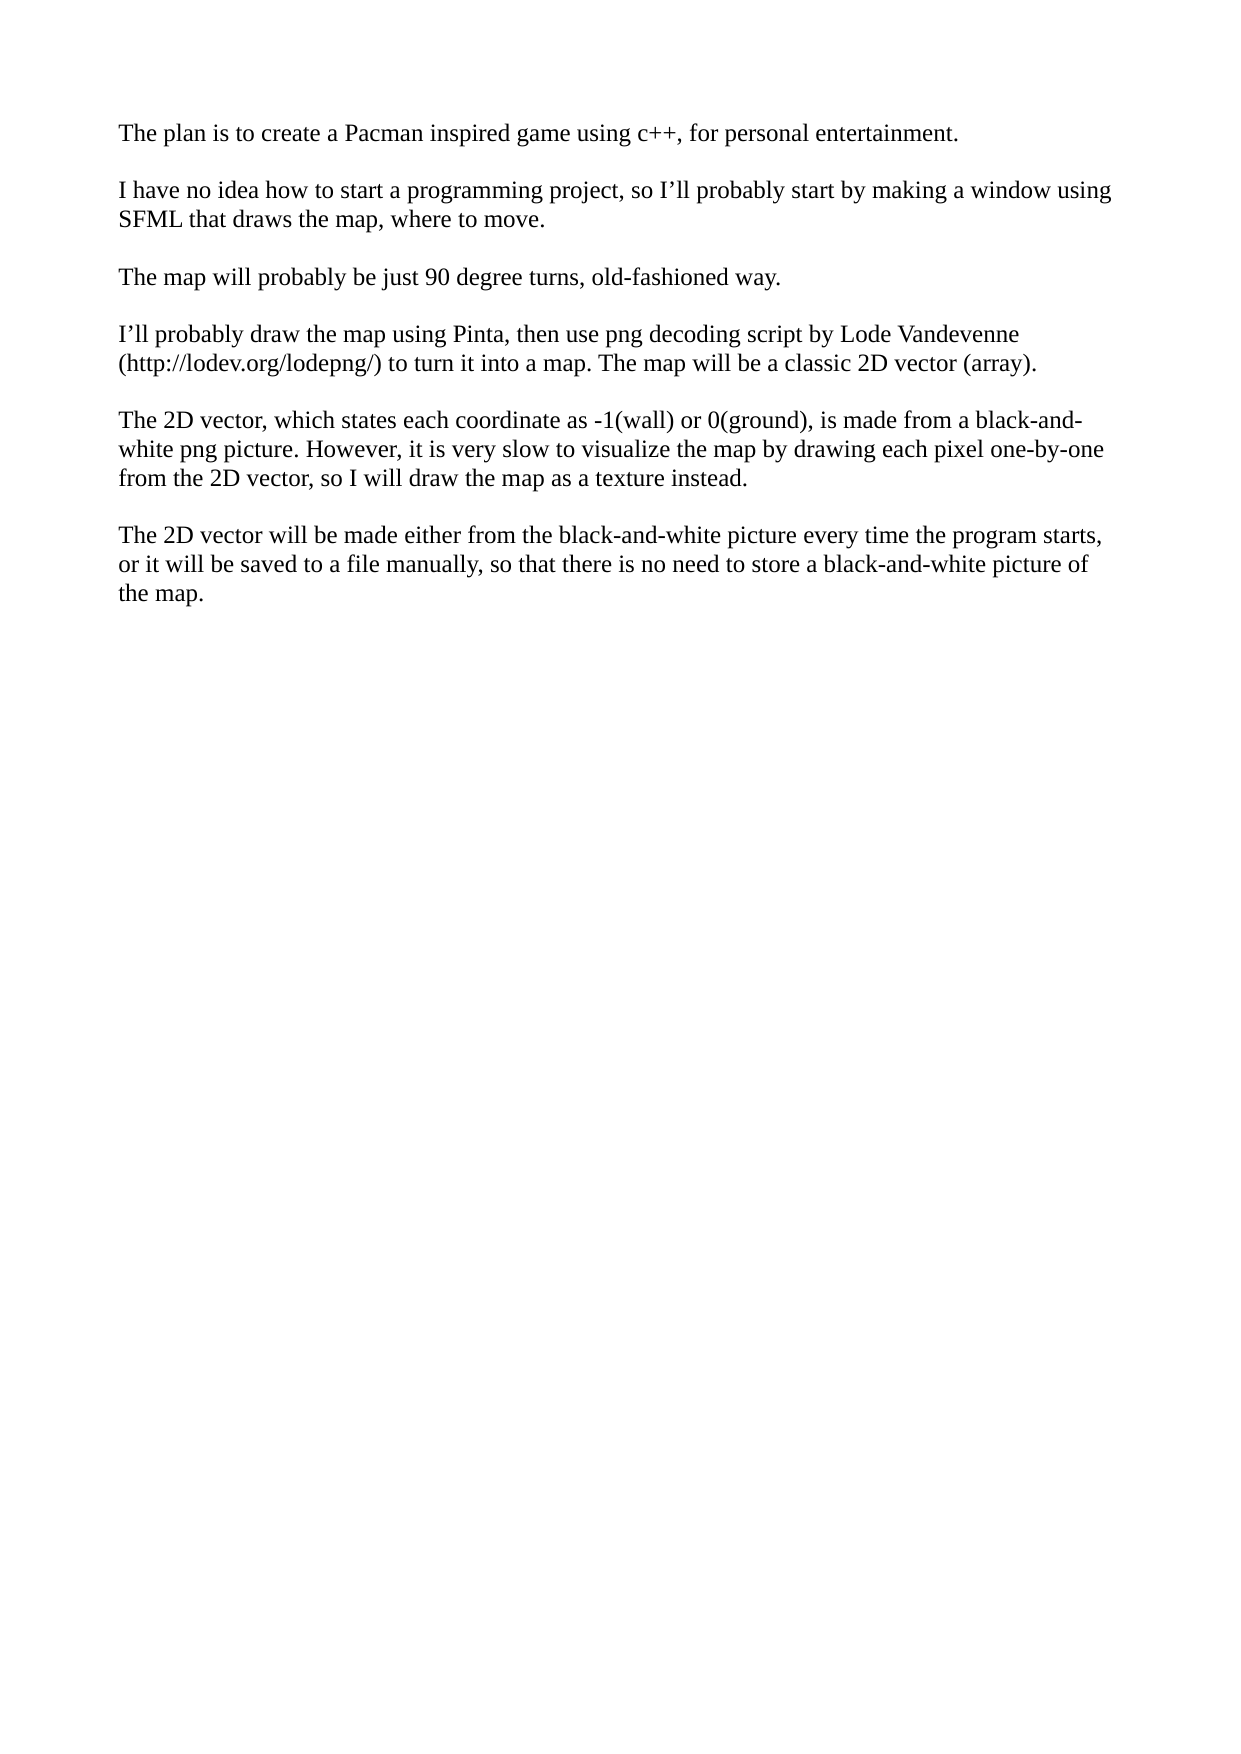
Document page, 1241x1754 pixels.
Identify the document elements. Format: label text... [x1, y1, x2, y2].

text The 2D vector, which states each coordinate as -1(wall) or 0(ground), is made from a black-and-white png picture. However, it is very slow to visualize the map by drawing each pixel one-by-one from the 2D vector, so I will draw the map as a texture instead. [118, 406, 1122, 492]
text I have no idea how to start a programming project, so I’ll probably start by making a window using SFML that draws the map, where to move. [118, 176, 1122, 233]
text The plan is to create a Pacman inspired game using c++, for personal entertainment. [118, 118, 1122, 147]
text The map will probably be just 90 degree turns, old-fashioned way. [118, 262, 1122, 291]
text The 2D vector will be made either from the black-and-white picture every time the program starts, or it will be saved to a file manually, so that there is no need to store a black-and-white picture of the map. [118, 521, 1122, 607]
text I’ll probably draw the map using Pinta, then use png decoding script by Lode Vandevenne (http://lodev.org/lodepng/) to turn it into a map. The map will be a classic 2D vector (array). [118, 319, 1122, 377]
